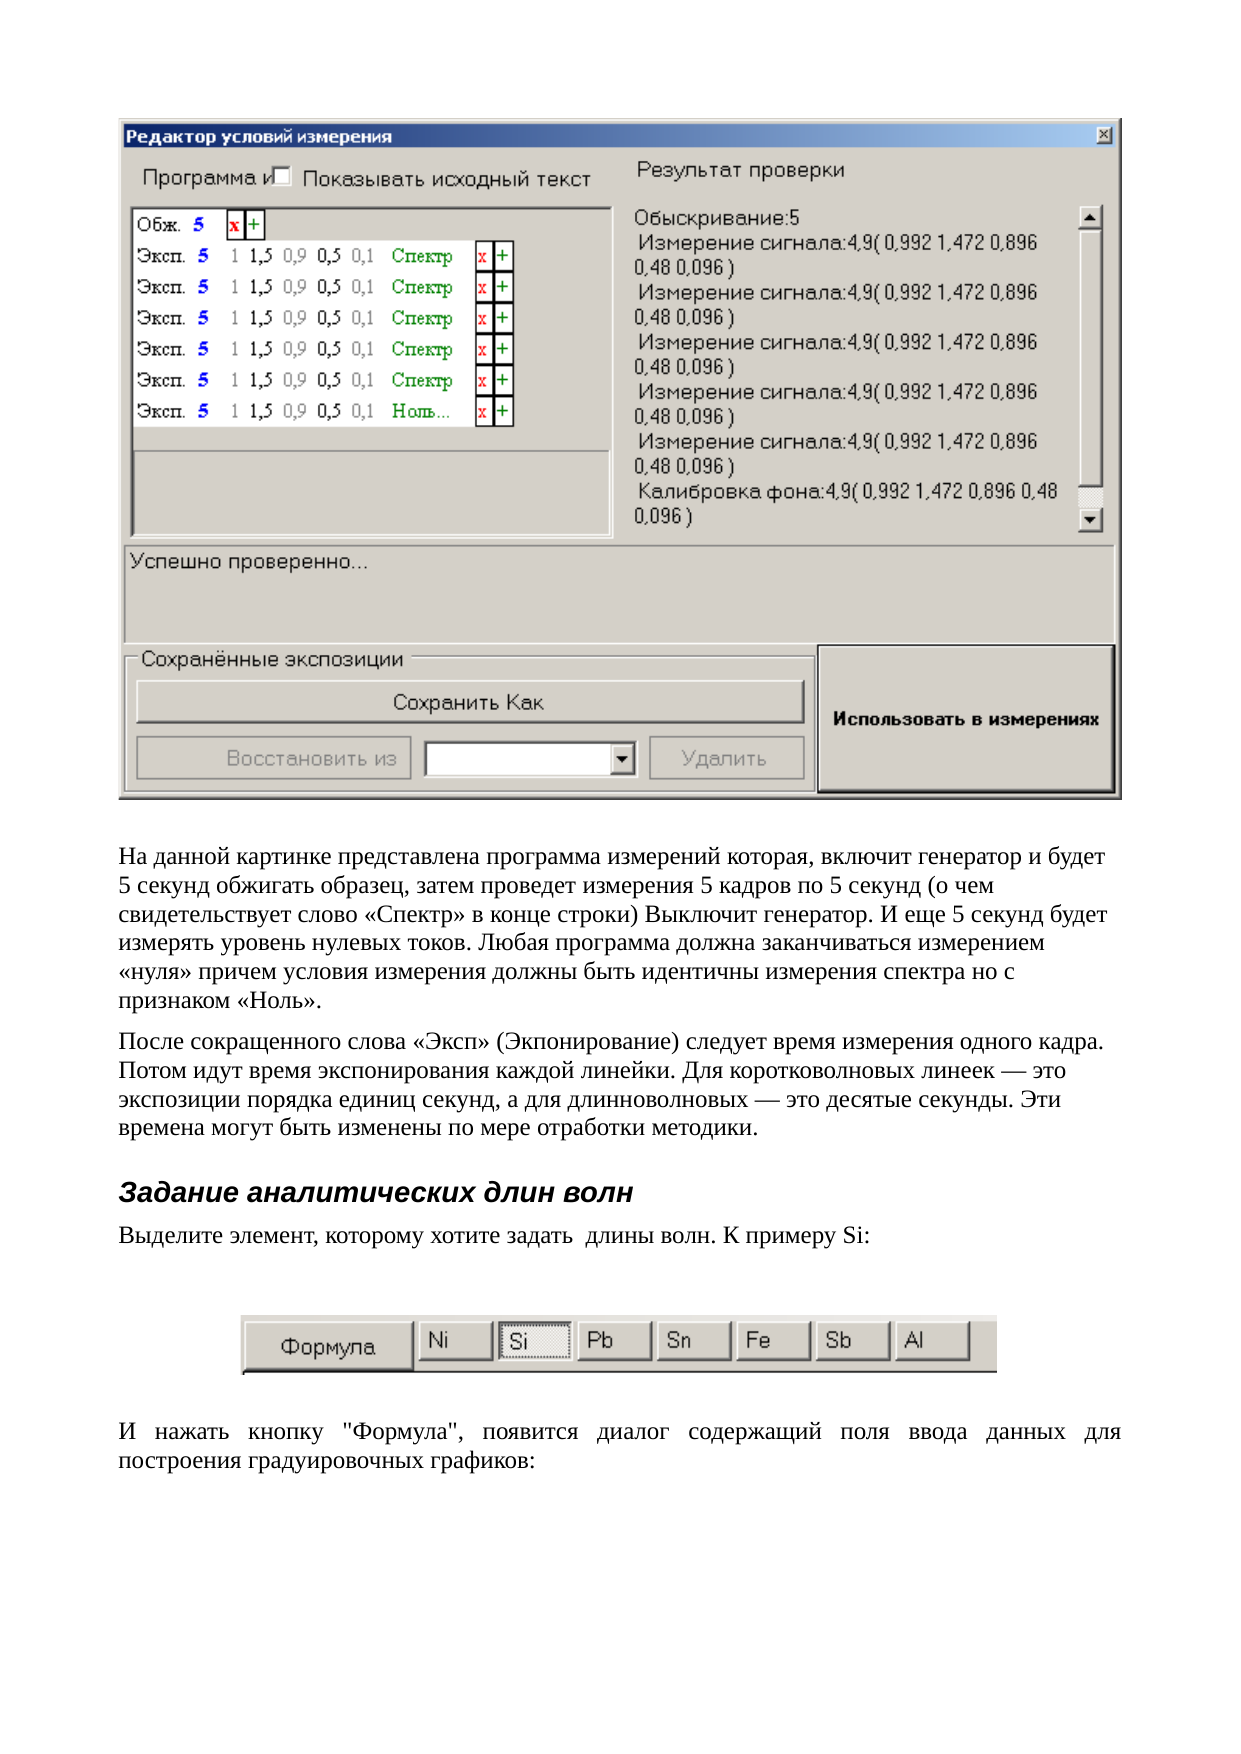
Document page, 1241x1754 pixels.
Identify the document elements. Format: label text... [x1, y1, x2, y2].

picture [118, 118, 1122, 800]
text На данной картинке представлена программа измерений которая, включит генератор и будет 5 секунд обжигать образец, затем проведет измерения 5 кадров по 5 секунд (о чем свидетельствует слово «Спектр» в конце строки) Выключит генератор. И еще 5 секунд будет измерять уровень нулевых токов. Любая программа должна заканчиваться измерением «нуля» причем условия измерения должны быть идентичны измерения спектра но с признаком «Ноль». [118, 841, 1122, 1014]
text После сокращенного слова «Эксп» (Экпонирование) следует время измерения одного кадра. Потом идут время экспонирования каждой линейки. Для коротковолновых линеек — это экспозиции порядка единиц секунд, а для длинноволновых — это десятые секунды. Эти времена могут быть изменены по мере отработки методики. [118, 1026, 1122, 1141]
subtitle Задание аналитических длин волн [118, 1174, 1122, 1208]
text И нажать кнопку "Формула", появится диалог содержащий поля ввода данных для построения градуировочных графиков: [118, 1416, 1122, 1473]
text Выделите элемент, которому хотите задать длины волн. К примеру Si: [118, 1221, 1122, 1249]
